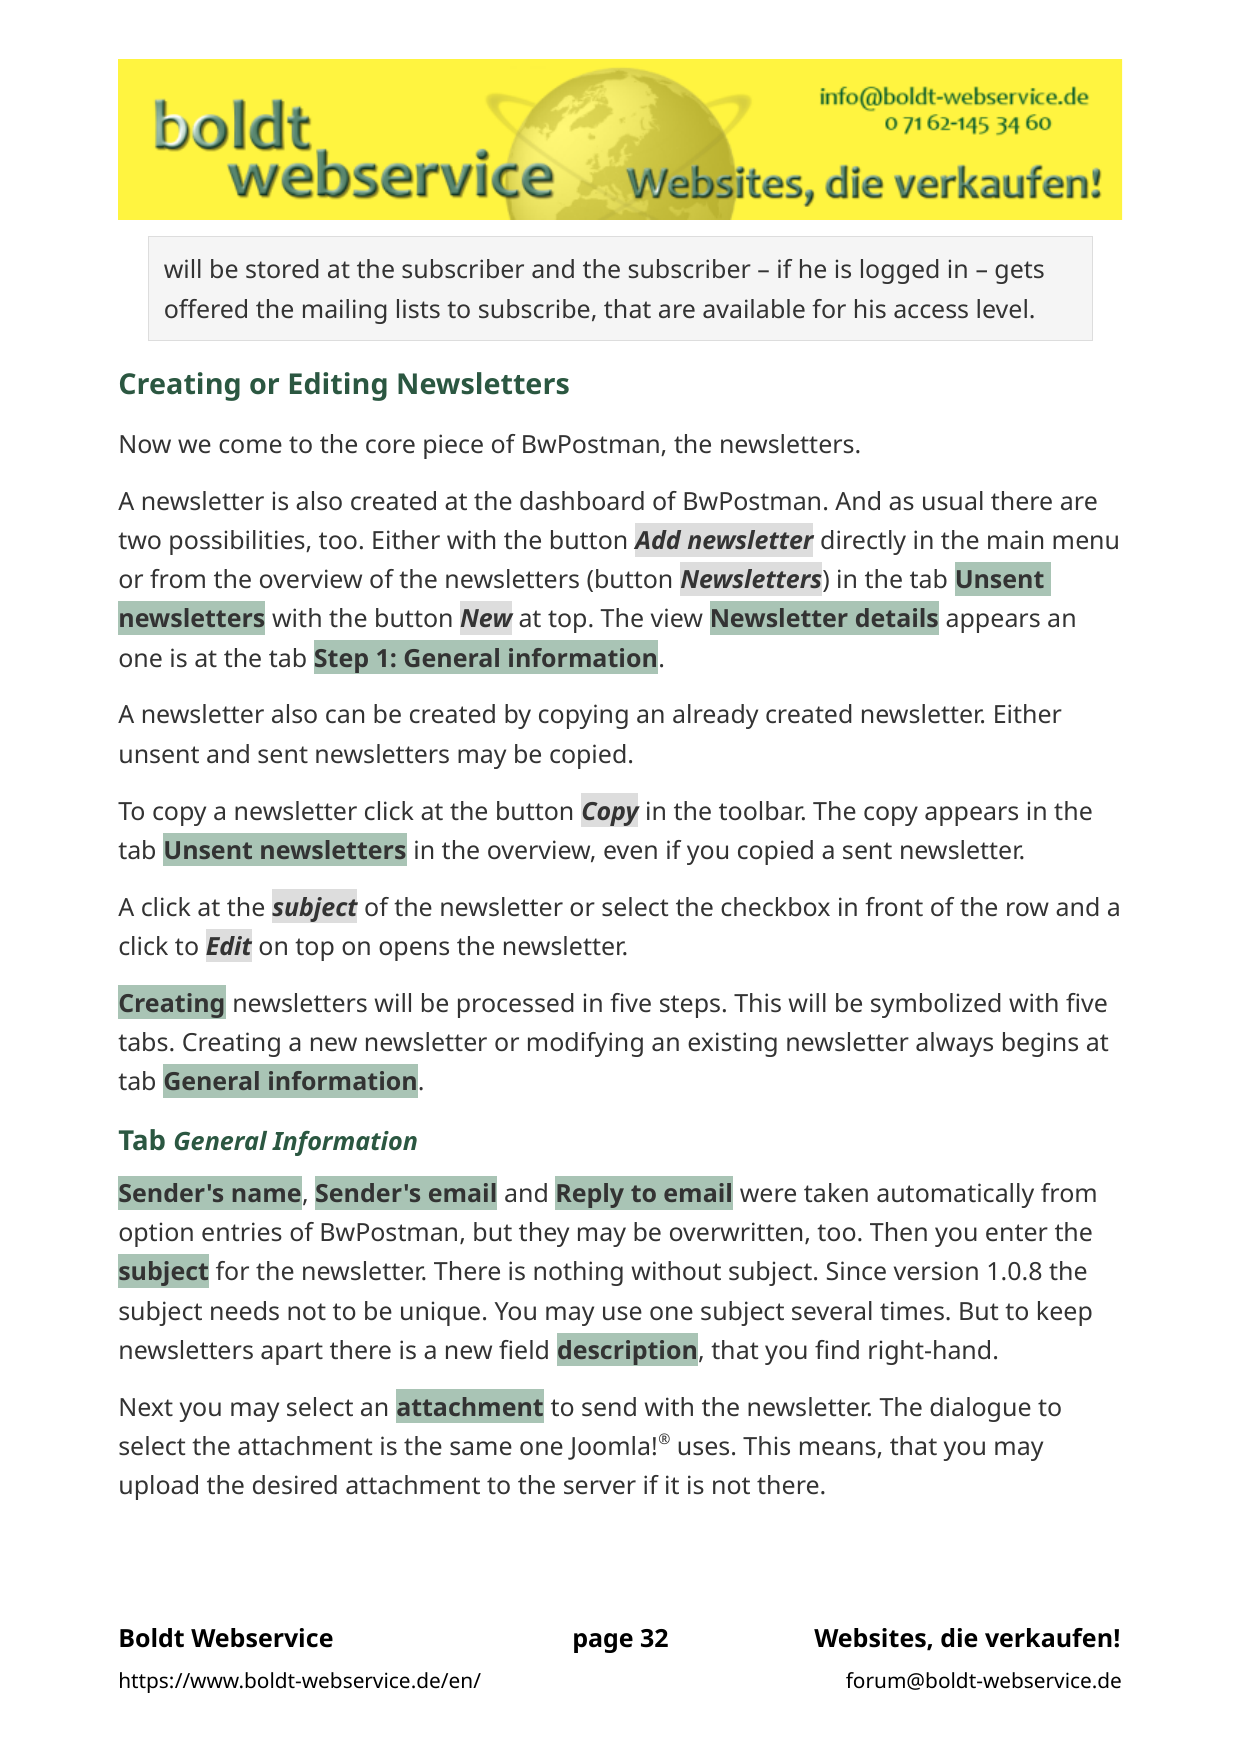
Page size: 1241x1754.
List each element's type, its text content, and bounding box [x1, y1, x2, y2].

text Next you may select an attachment to send with the newsletter. The dialogue to select the attachment is the same one Joomla!® uses. This means, that you may upload the desired attachment to the server if it is not there. [118, 1389, 1122, 1502]
subtitle Tab General Information [118, 1121, 1122, 1158]
picture [118, 59, 1123, 220]
text A newsletter also can be created by copying an already created newsletter. Either unsent and sent newsletters may be copied. [118, 697, 1122, 770]
text To copy a newsletter click at the button Copy in the toolbar. The copy appears in the tab Unsent newsletters in the overview, even if you copied a sent newsletter. [118, 793, 1122, 866]
text A click at the subject of the newsletter or select the checkbox in front of the row and a click to Edit on top on opens the newsletter. [118, 889, 1122, 962]
subtitle Creating or Editing Newsletters [118, 364, 1122, 403]
text will be stored at the subscriber and the subscriber – if he is logged in – gets offered the mailing lists to subscribe, that are available for his access level. [149, 237, 1092, 340]
text A newsletter is also created at the dashboard of BwPostman. And as usual there are two possibilities, too. Either with the button Add newsletter directly in the main menu or from the overview of the newsletters (button Newsletters) in the tab Unsent newsletters with the button New at top. The view Newsletter details appears an one is at the tab Step 1: General information. [118, 484, 1122, 674]
text Creating newsletters will be processed in five steps. This will be symbolized with five tabs. Creating a new newsletter or modifying an existing newsletter always begins at tab General information. [118, 985, 1122, 1098]
text Sender's name, Sender's email and Reply to email were taken automatically from option entries of BwPostman, but they may be overwritten, too. Then you enter the subject for the newsletter. There is nothing without subject. Since version 1.0.8 the subject needs not to be unique. You may use one subject several times. But to keep newsletters apart there is a new field description, that you find right-hand. [118, 1176, 1122, 1366]
text Now we come to the core piece of BwPostman, the newsletters. [118, 427, 1122, 461]
